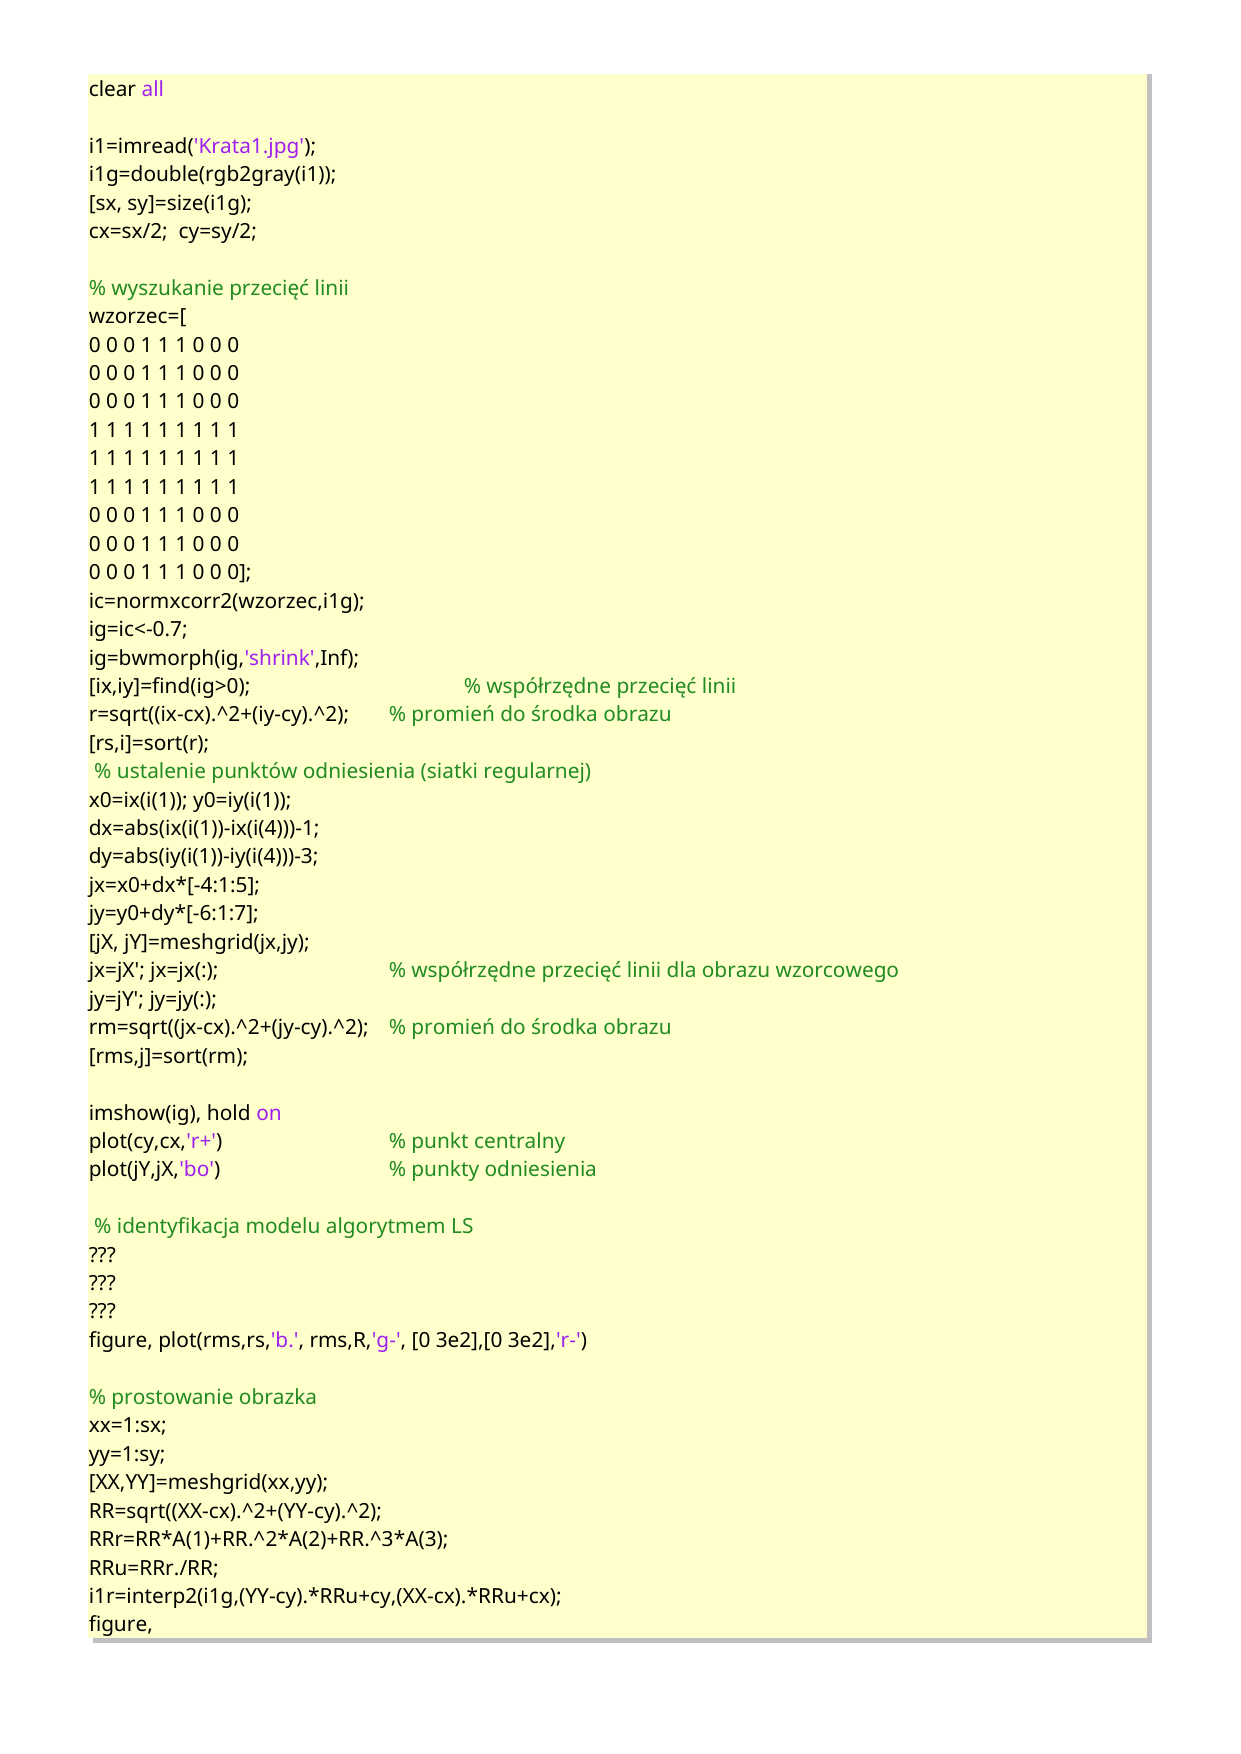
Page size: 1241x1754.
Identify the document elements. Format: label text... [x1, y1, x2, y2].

text plot(cy,cx,'r+') % punkt centralny [88, 1126, 1147, 1154]
text r=sqrt((ix-cx).^2+(iy-cy).^2); % promień do środka obrazu [88, 699, 1147, 728]
text dy=abs(iy(i(1))-iy(i(4)))-3; [88, 842, 1147, 870]
text ??? [88, 1268, 1147, 1297]
text % wyszukanie przecięć linii [88, 273, 1147, 301]
text 0 0 0 1 1 1 0 0 0 [88, 330, 1147, 358]
text % identyfikacja modelu algorytmem LS [88, 1211, 1147, 1240]
text 1 1 1 1 1 1 1 1 1 [88, 443, 1147, 472]
text plot(jY,jX,'bo') % punkty odniesienia [88, 1154, 1147, 1183]
text clear all [88, 74, 1147, 102]
text i1=imread('Krata1.jpg'); [88, 131, 1147, 159]
text ??? [88, 1297, 1147, 1325]
text x0=ix(i(1)); y0=iy(i(1)); [88, 785, 1147, 813]
text rm=sqrt((jx-cx).^2+(jy-cy).^2); % promień do środka obrazu [88, 1012, 1147, 1041]
text RR=sqrt((XX-cx).^2+(YY-cy).^2); [88, 1496, 1147, 1524]
text figure, plot(rms,rs,'b.', rms,R,'g-', [0 3e2],[0 3e2],'r-') [88, 1325, 1147, 1353]
text i1r=interp2(i1g,(YY-cy).*RRu+cy,(XX-cx).*RRu+cx); [88, 1581, 1147, 1609]
text dx=abs(ix(i(1))-ix(i(4)))-1; [88, 813, 1147, 842]
text RRr=RR*A(1)+RR.^2*A(2)+RR.^3*A(3); [88, 1524, 1147, 1553]
text wzorzec=[ [88, 301, 1147, 330]
text 0 0 0 1 1 1 0 0 0 [88, 500, 1147, 529]
text [rs,i]=sort(r); [88, 728, 1147, 756]
text % prostowanie obrazka [88, 1382, 1147, 1410]
text 0 0 0 1 1 1 0 0 0 [88, 529, 1147, 557]
text jy=jY'; jy=jy(:); [88, 984, 1147, 1012]
text [jX, jY]=meshgrid(jx,jy); [88, 927, 1147, 955]
text % ustalenie punktów odniesienia (siatki regularnej) [88, 756, 1147, 785]
text ig=bwmorph(ig,'shrink',Inf); [88, 643, 1147, 671]
text yy=1:sy; [88, 1439, 1147, 1467]
text [XX,YY]=meshgrid(xx,yy); [88, 1467, 1147, 1496]
text ic=normxcorr2(wzorzec,i1g); [88, 586, 1147, 614]
text 0 0 0 1 1 1 0 0 0]; [88, 557, 1147, 586]
text 0 0 0 1 1 1 0 0 0 [88, 387, 1147, 415]
text cx=sx/2; cy=sy/2; [88, 216, 1147, 244]
text jy=y0+dy*[-6:1:7]; [88, 898, 1147, 927]
text [sx, sy]=size(i1g); [88, 188, 1147, 216]
text jx=x0+dx*[-4:1:5]; [88, 870, 1147, 898]
text xx=1:sx; [88, 1410, 1147, 1439]
text [ix,iy]=find(ig>0); % współrzędne przecięć linii [88, 671, 1147, 699]
text 0 0 0 1 1 1 0 0 0 [88, 358, 1147, 387]
text ig=ic<-0.7; [88, 614, 1147, 643]
text i1g=double(rgb2gray(i1)); [88, 159, 1147, 188]
text [rms,j]=sort(rm); [88, 1041, 1147, 1069]
text 1 1 1 1 1 1 1 1 1 [88, 415, 1147, 443]
text 1 1 1 1 1 1 1 1 1 [88, 472, 1147, 500]
text ??? [88, 1240, 1147, 1268]
text figure, [88, 1609, 1147, 1638]
text imshow(ig), hold on [88, 1098, 1147, 1126]
text RRu=RRr./RR; [88, 1553, 1147, 1581]
text jx=jX'; jx=jx(:); % współrzędne przecięć linii dla obrazu wzorcowego [88, 955, 1147, 984]
